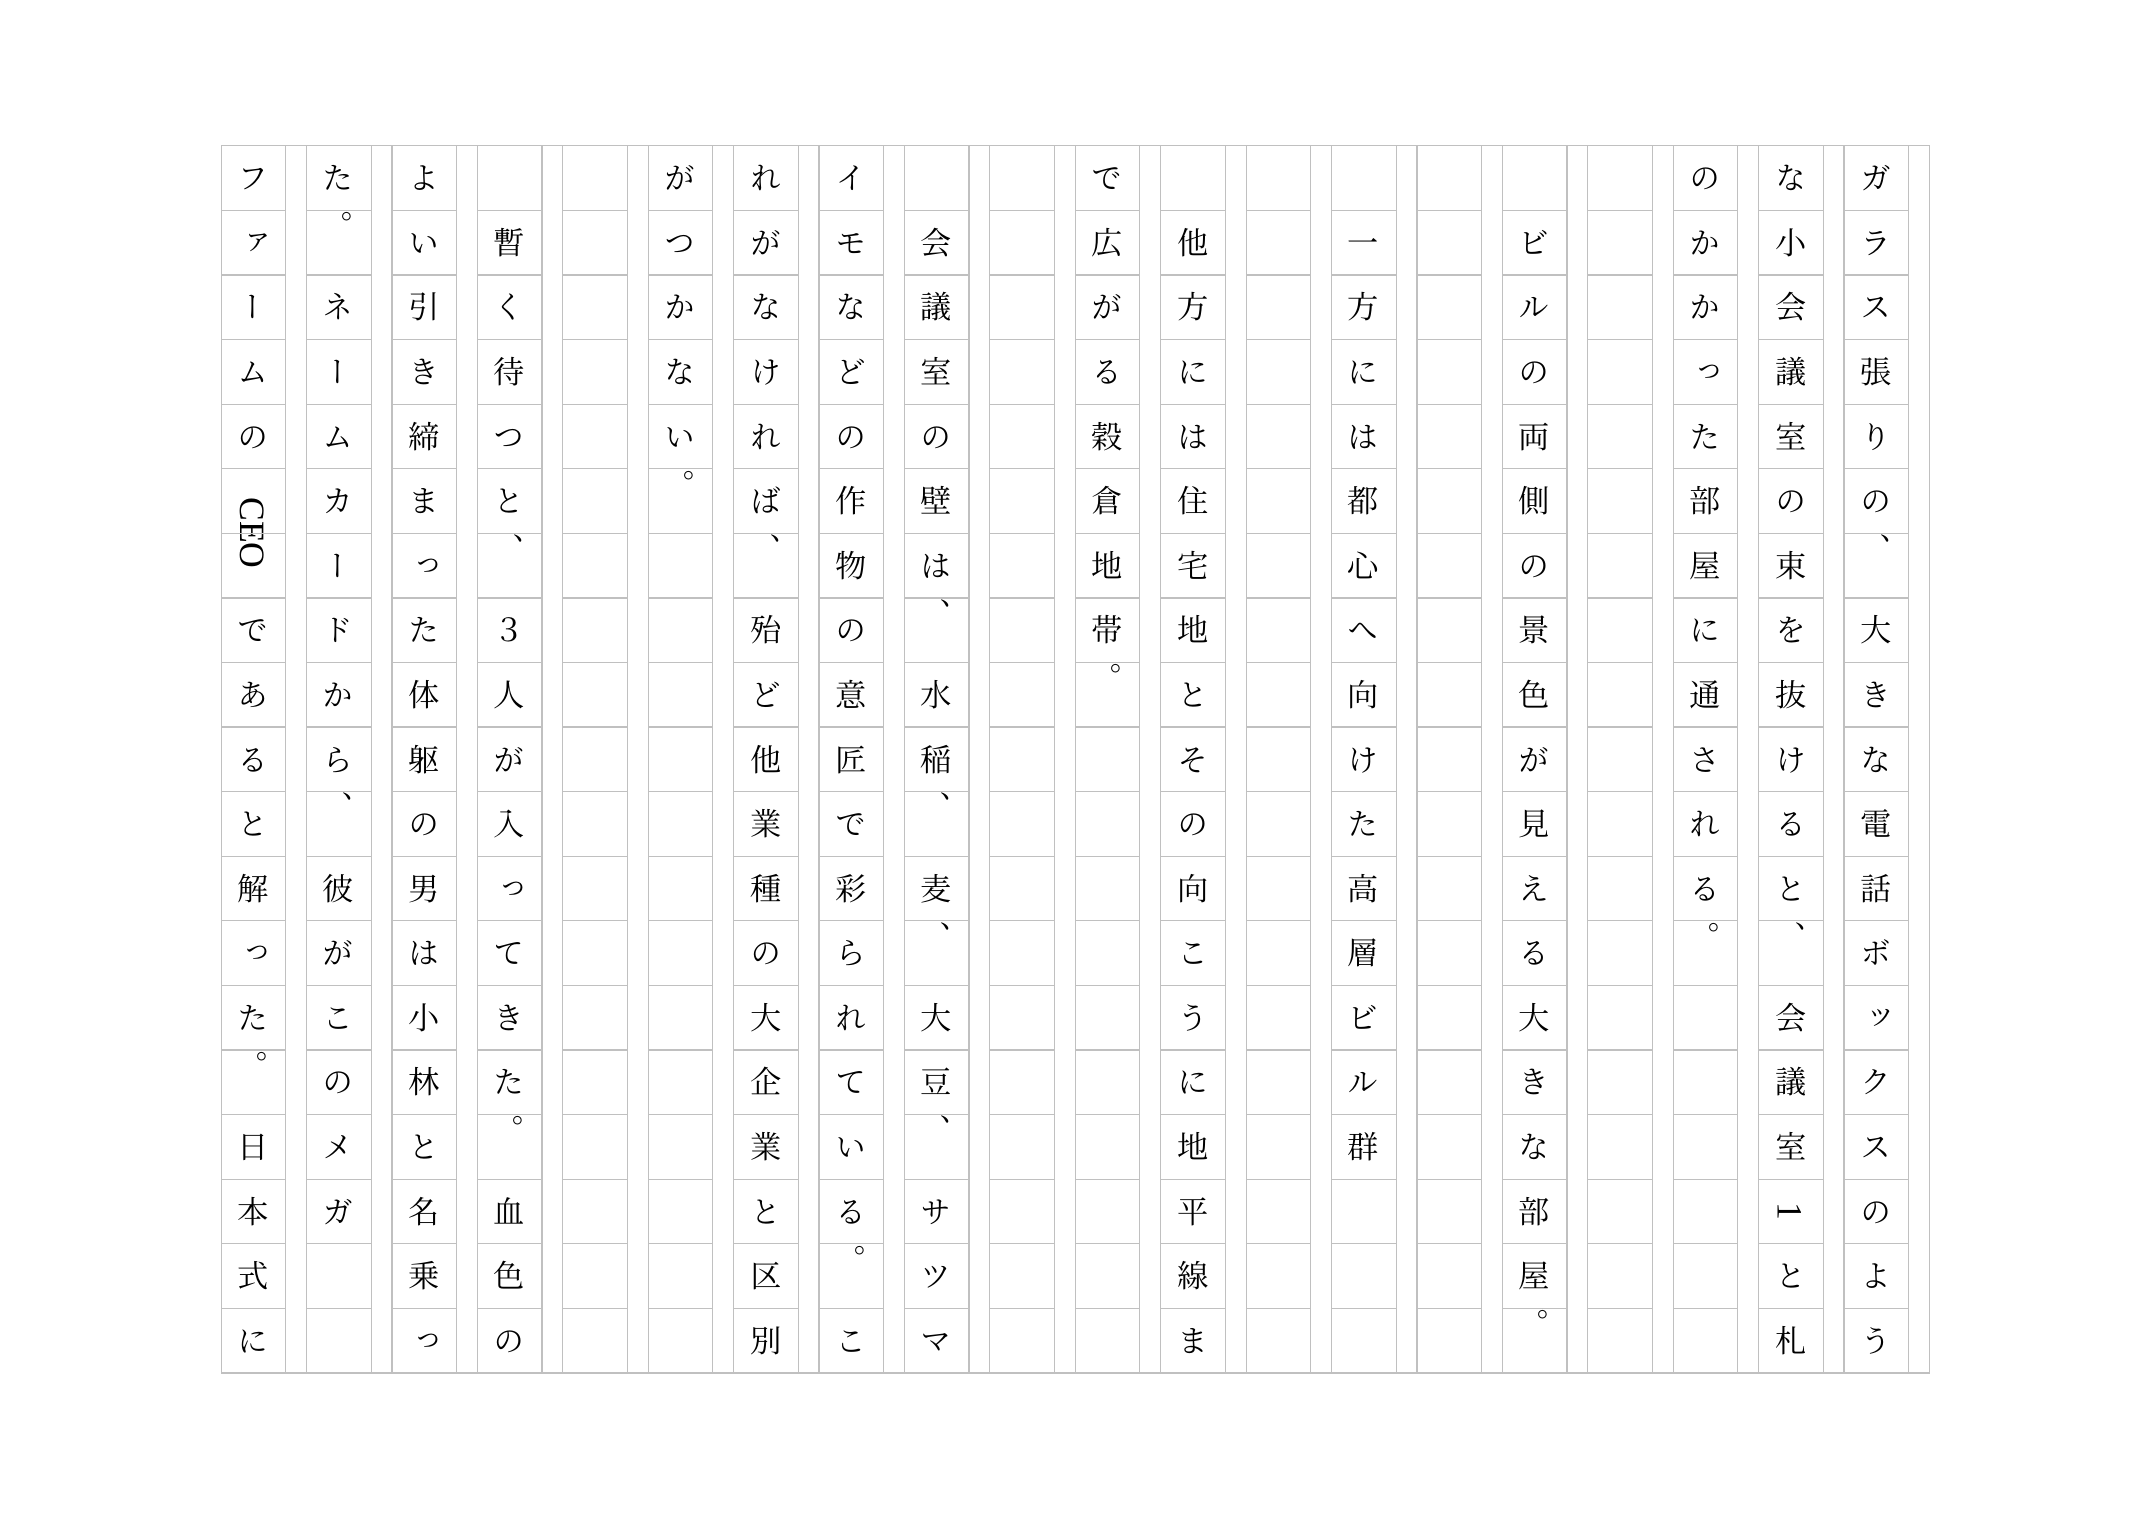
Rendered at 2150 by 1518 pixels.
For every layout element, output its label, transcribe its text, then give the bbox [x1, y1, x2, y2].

text ガラス張りの、大きな電話ボックスのような小会議室の束を抜けると、会議室1と札のかかった部屋に通される。 [1674, 921, 1737, 985]
text 会議室の壁は、水稲、麦、大豆、サツマイモなどの作物の意匠で彩られている。これがなければ、殆ど他業種の大企業と区別がつかない。 [905, 405, 968, 468]
text 暫く待つと、３人が入ってきた。血色のよい引き締まった体躯の男は小林と名乗った。ネームカードから、彼がこのメガファームのCEOであると解った。日本式に習って、他二名のCFO、CTOともカード交換を行う。 [393, 534, 456, 597]
text 他方には住宅地とその向こうに地平線まで広がる穀倉地帯。 [1076, 792, 1139, 856]
text 会議室の壁は、水稲、麦、大豆、サツマイモなどの作物の意匠で彩られている。これがなければ、殆ど他業種の大企業と区別がつかない。 [649, 1180, 712, 1243]
text ガラス張りの、大きな電話ボックスのような小会議室の束を抜けると、会議室1と札のかかった部屋に通される。 [1759, 1051, 1823, 1114]
text ガラス張りの、大きな電話ボックスのような小会議室の束を抜けると、会議室1と札のかかった部屋に通される。 [1845, 1244, 1908, 1308]
text 側 [1503, 469, 1566, 533]
text 暫く待つと、３人が入ってきた。血色のよい引き締まった体躯の男は小林と名乗った。ネームカードから、彼がこのメガファームのCEOであると解った。日本式に習って、他二名のCFO、CTOともカード交換を行う。 [307, 792, 371, 856]
text き [1503, 1051, 1566, 1114]
text 暫く待つと、３人が入ってきた。血色のよい引き締まった体躯の男は小林と名乗った。ネームカードから、彼がこのメガファームのCEOであると解った。日本式に習って、他二名のCFO、CTOともカード交換を行う。 [393, 146, 456, 210]
text ガラス張りの、大きな電話ボックスのような小会議室の束を抜けると、会議室1と札のかかった部屋に通される。 [1845, 1180, 1908, 1243]
text 暫く待つと、３人が入ってきた。血色のよい引き締まった体躯の男は小林と名乗った。ネームカードから、彼がこのメガファームのCEOであると解った。日本式に習って、他二名のCFO、CTOともカード交換を行う。 [307, 1244, 371, 1308]
text 会議室の壁は、水稲、麦、大豆、サツマイモなどの作物の意匠で彩られている。これがなければ、殆ど他業種の大企業と区別がつかない。 [734, 663, 798, 726]
text ガラス張りの、大きな電話ボックスのような小会議室の束を抜けると、会議室1と札のかかった部屋に通される。 [1845, 921, 1908, 985]
text 暫く待つと、３人が入ってきた。血色のよい引き締まった体躯の男は小林と名乗った。ネームカードから、彼がこのメガファームのCEOであると解った。日本式に習って、他二名のCFO、CTOともカード交換を行う。 [393, 1244, 456, 1308]
text 他方には住宅地とその向こうに地平線まで広がる穀倉地帯。 [1161, 1051, 1225, 1114]
text 会議室の壁は、水稲、麦、大豆、サツマイモなどの作物の意匠で彩られている。これがなければ、殆ど他業種の大企業と区別がつかない。 [905, 276, 968, 339]
text 他方には住宅地とその向こうに地平線まで広がる穀倉地帯。 [1076, 857, 1139, 920]
text 暫く待つと、３人が入ってきた。血色のよい引き締まった体躯の男は小林と名乗った。ネームカードから、彼がこのメガファームのCEOであると解った。日本式に習って、他二名のCFO、CTOともカード交換を行う。 [478, 599, 541, 662]
text 会議室の壁は、水稲、麦、大豆、サツマイモなどの作物の意匠で彩られている。これがなければ、殆ど他業種の大企業と区別がつかない。 [905, 599, 968, 662]
text の [1503, 340, 1566, 404]
text 暫く待つと、３人が入ってきた。血色のよい引き締まった体躯の男は小林と名乗った。ネームカードから、彼がこのメガファームのCEOであると解った。日本式に習って、他二名のCFO、CTOともカード交換を行う。 [478, 146, 541, 210]
text 暫く待つと、３人が入ってきた。血色のよい引き締まった体躯の男は小林と名乗った。ネームカードから、彼がこのメガファームのCEOであると解った。日本式に習って、他二名のCFO、CTOともカード交換を行う。 [457, 146, 477, 1372]
text 暫く待つと、３人が入ってきた。血色のよい引き締まった体躯の男は小林と名乗った。ネームカードから、彼がこのメガファームのCEOであると解った。日本式に習って、他二名のCFO、CTOともカード交換を行う。 [478, 534, 541, 597]
text 暫く待つと、３人が入ってきた。血色のよい引き締まった体躯の男は小林と名乗った。ネームカードから、彼がこのメガファームのCEOであると解った。日本式に習って、他二名のCFO、CTOともカード交換を行う。 [307, 599, 371, 662]
text 暫く待つと、３人が入ってきた。血色のよい引き締まった体躯の男は小林と名乗った。ネームカードから、彼がこのメガファームのCEOであると解った。日本式に習って、他二名のCFO、CTOともカード交換を行う。 [222, 857, 285, 920]
text 他方には住宅地とその向こうに地平線まで広がる穀倉地帯。 [1076, 599, 1139, 662]
text 会議室の壁は、水稲、麦、大豆、サツマイモなどの作物の意匠で彩られている。これがなければ、殆ど他業種の大企業と区別がつかない。 [905, 211, 968, 274]
text ガラス張りの、大きな電話ボックスのような小会議室の束を抜けると、会議室1と札のかかった部屋に通される。 [1845, 469, 1908, 533]
text の [1503, 534, 1566, 597]
text ガラス張りの、大きな電話ボックスのような小会議室の束を抜けると、会議室1と札のかかった部屋に通される。 [1674, 1051, 1737, 1114]
text ガラス張りの、大きな電話ボックスのような小会議室の束を抜けると、会議室1と札のかかった部屋に通される。 [1909, 146, 1929, 1372]
text 暫く待つと、３人が入ってきた。血色のよい引き締まった体躯の男は小林と名乗った。ネームカードから、彼がこのメガファームのCEOであると解った。日本式に習って、他二名のCFO、CTOともカード交換を行う。 [222, 1115, 285, 1179]
text 会議室の壁は、水稲、麦、大豆、サツマイモなどの作物の意匠で彩られている。これがなければ、殆ど他業種の大企業と区別がつかない。 [820, 1051, 883, 1114]
text 暫く待つと、３人が入ってきた。血色のよい引き締まった体躯の男は小林と名乗った。ネームカードから、彼がこのメガファームのCEOであると解った。日本式に習って、他二名のCFO、CTOともカード交換を行う。 [478, 1309, 541, 1372]
text 暫く待つと、３人が入ってきた。血色のよい引き締まった体躯の男は小林と名乗った。ネームカードから、彼がこのメガファームのCEOであると解った。日本式に習って、他二名のCFO、CTOともカード交換を行う。 [478, 405, 541, 468]
text 会議室の壁は、水稲、麦、大豆、サツマイモなどの作物の意匠で彩られている。これがなければ、殆ど他業種の大企業と区別がつかない。 [649, 599, 712, 662]
text 部 [1503, 1180, 1566, 1243]
text 会議室の壁は、水稲、麦、大豆、サツマイモなどの作物の意匠で彩られている。これがなければ、殆ど他業種の大企業と区別がつかない。 [905, 986, 968, 1049]
text 他方には住宅地とその向こうに地平線まで広がる穀倉地帯。 [1161, 405, 1225, 468]
text 他方には住宅地とその向こうに地平線まで広がる穀倉地帯。 [1161, 1180, 1225, 1243]
text ガラス張りの、大きな電話ボックスのような小会議室の束を抜けると、会議室1と札のかかった部屋に通される。 [1759, 921, 1823, 985]
text 他方には住宅地とその向こうに地平線まで広がる穀倉地帯。 [1161, 469, 1225, 533]
text 他方には住宅地とその向こうに地平線まで広がる穀倉地帯。 [1076, 340, 1139, 404]
text る [1503, 921, 1566, 985]
text 会議室の壁は、水稲、麦、大豆、サツマイモなどの作物の意匠で彩られている。これがなければ、殆ど他業種の大企業と区別がつかない。 [734, 1051, 798, 1114]
text ガラス張りの、大きな電話ボックスのような小会議室の束を抜けると、会議室1と札のかかった部屋に通される。 [1845, 146, 1908, 210]
text 他方には住宅地とその向こうに地平線まで広がる穀倉地帯。 [1161, 663, 1225, 726]
text 層 [1332, 921, 1396, 985]
text 会議室の壁は、水稲、麦、大豆、サツマイモなどの作物の意匠で彩られている。これがなければ、殆ど他業種の大企業と区別がつかない。 [820, 405, 883, 468]
text な [1503, 1115, 1566, 1179]
text 他方には住宅地とその向こうに地平線まで広がる穀倉地帯。 [1076, 469, 1139, 533]
text 暫く待つと、３人が入ってきた。血色のよい引き締まった体躯の男は小林と名乗った。ネームカードから、彼がこのメガファームのCEOであると解った。日本式に習って、他二名のCFO、CTOともカード交換を行う。 [307, 211, 371, 274]
text 他方には住宅地とその向こうに地平線まで広がる穀倉地帯。 [1076, 1309, 1139, 1372]
text え [1503, 857, 1566, 920]
text [1503, 146, 1566, 210]
text 他方には住宅地とその向こうに地平線まで広がる穀倉地帯。 [1076, 728, 1139, 791]
text 暫く待つと、３人が入ってきた。血色のよい引き締まった体躯の男は小林と名乗った。ネームカードから、彼がこのメガファームのCEOであると解った。日本式に習って、他二名のCFO、CTOともカード交換を行う。 [307, 534, 371, 597]
text 会議室の壁は、水稲、麦、大豆、サツマイモなどの作物の意匠で彩られている。これがなければ、殆ど他業種の大企業と区別がつかない。 [970, 146, 989, 1372]
text ガラス張りの、大きな電話ボックスのような小会議室の束を抜けると、会議室1と札のかかった部屋に通される。 [1759, 857, 1823, 920]
text 暫く待つと、３人が入ってきた。血色のよい引き締まった体躯の男は小林と名乗った。ネームカードから、彼がこのメガファームのCEOであると解った。日本式に習って、他二名のCFO、CTOともカード交換を行う。 [222, 340, 285, 404]
text 他方には住宅地とその向こうに地平線まで広がる穀倉地帯。 [1161, 921, 1225, 985]
text 暫く待つと、３人が入ってきた。血色のよい引き締まった体躯の男は小林と名乗った。ネームカードから、彼がこのメガファームのCEOであると解った。日本式に習って、他二名のCFO、CTOともカード交換を行う。 [222, 146, 285, 210]
text 他方には住宅地とその向こうに地平線まで広がる穀倉地帯。 [1140, 146, 1160, 1372]
text 暫く待つと、３人が入ってきた。血色のよい引き締まった体躯の男は小林と名乗った。ネームカードから、彼がこのメガファームのCEOであると解った。日本式に習って、他二名のCFO、CTOともカード交換を行う。 [222, 728, 285, 791]
text 暫く待つと、３人が入ってきた。血色のよい引き締まった体躯の男は小林と名乗った。ネームカードから、彼がこのメガファームのCEOであると解った。日本式に習って、他二名のCFO、CTOともカード交換を行う。 [307, 1051, 371, 1114]
text 暫く待つと、３人が入ってきた。血色のよい引き締まった体躯の男は小林と名乗った。ネームカードから、彼がこのメガファームのCEOであると解った。日本式に習って、他二名のCFO、CTOともカード交換を行う。 [478, 857, 541, 920]
text 会議室の壁は、水稲、麦、大豆、サツマイモなどの作物の意匠で彩られている。これがなければ、殆ど他業種の大企業と区別がつかない。 [820, 986, 883, 1049]
text ガラス張りの、大きな電話ボックスのような小会議室の束を抜けると、会議室1と札のかかった部屋に通される。 [1674, 211, 1737, 274]
text 暫く待つと、３人が入ってきた。血色のよい引き締まった体躯の男は小林と名乗った。ネームカードから、彼がこのメガファームのCEOであると解った。日本式に習って、他二名のCFO、CTOともカード交換を行う。 [222, 469, 285, 533]
text に [1332, 340, 1396, 404]
text ガラス張りの、大きな電話ボックスのような小会議室の束を抜けると、会議室1と札のかかった部屋に通される。 [1845, 1115, 1908, 1179]
text 会議室の壁は、水稲、麦、大豆、サツマイモなどの作物の意匠で彩られている。これがなければ、殆ど他業種の大企業と区別がつかない。 [799, 146, 818, 1372]
text 都 [1332, 469, 1396, 533]
text 会議室の壁は、水稲、麦、大豆、サツマイモなどの作物の意匠で彩られている。これがなければ、殆ど他業種の大企業と区別がつかない。 [905, 1180, 968, 1243]
text 暫く待つと、３人が入ってきた。血色のよい引き締まった体躯の男は小林と名乗った。ネームカードから、彼がこのメガファームのCEOであると解った。日本式に習って、他二名のCFO、CTOともカード交換を行う。 [307, 663, 371, 726]
text 暫く待つと、３人が入ってきた。血色のよい引き締まった体躯の男は小林と名乗った。ネームカードから、彼がこのメガファームのCEOであると解った。日本式に習って、他二名のCFO、CTOともカード交換を行う。 [307, 921, 371, 985]
text 会議室の壁は、水稲、麦、大豆、サツマイモなどの作物の意匠で彩られている。これがなければ、殆ど他業種の大企業と区別がつかない。 [734, 1115, 798, 1179]
text 会議室の壁は、水稲、麦、大豆、サツマイモなどの作物の意匠で彩られている。これがなければ、殆ど他業種の大企業と区別がつかない。 [734, 921, 798, 985]
text ガラス張りの、大きな電話ボックスのような小会議室の束を抜けると、会議室1と札のかかった部屋に通される。 [1674, 146, 1737, 210]
text ガラス張りの、大きな電話ボックスのような小会議室の束を抜けると、会議室1と札のかかった部屋に通される。 [1759, 1180, 1823, 1243]
text 他方には住宅地とその向こうに地平線まで広がる穀倉地帯。 [1076, 921, 1139, 985]
text 会議室の壁は、水稲、麦、大豆、サツマイモなどの作物の意匠で彩られている。これがなければ、殆ど他業種の大企業と区別がつかない。 [734, 469, 798, 533]
text 暫く待つと、３人が入ってきた。血色のよい引き締まった体躯の男は小林と名乗った。ネームカードから、彼がこのメガファームのCEOであると解った。日本式に習って、他二名のCFO、CTOともカード交換を行う。 [222, 405, 285, 468]
text 暫く待つと、３人が入ってきた。血色のよい引き締まった体躯の男は小林と名乗った。ネームカードから、彼がこのメガファームのCEOであると解った。日本式に習って、他二名のCFO、CTOともカード交換を行う。 [393, 1051, 456, 1114]
text ガラス張りの、大きな電話ボックスのような小会議室の束を抜けると、会議室1と札のかかった部屋に通される。 [1674, 1115, 1737, 1179]
text 会議室の壁は、水稲、麦、大豆、サツマイモなどの作物の意匠で彩られている。これがなければ、殆ど他業種の大企業と区別がつかない。 [734, 986, 798, 1049]
text ガラス張りの、大きな電話ボックスのような小会議室の束を抜けると、会議室1と札のかかった部屋に通される。 [1759, 469, 1823, 533]
text 暫く待つと、３人が入ってきた。血色のよい引き締まった体躯の男は小林と名乗った。ネームカードから、彼がこのメガファームのCEOであると解った。日本式に習って、他二名のCFO、CTOともカード交換を行う。 [478, 1051, 541, 1114]
text 暫く待つと、３人が入ってきた。血色のよい引き締まった体躯の男は小林と名乗った。ネームカードから、彼がこのメガファームのCEOであると解った。日本式に習って、他二名のCFO、CTOともカード交換を行う。 [222, 599, 285, 662]
text ガラス張りの、大きな電話ボックスのような小会議室の束を抜けると、会議室1と札のかかった部屋に通される。 [1674, 469, 1737, 533]
text 会議室の壁は、水稲、麦、大豆、サツマイモなどの作物の意匠で彩られている。これがなければ、殆ど他業種の大企業と区別がつかない。 [905, 1244, 968, 1308]
text ガラス張りの、大きな電話ボックスのような小会議室の束を抜けると、会議室1と札のかかった部屋に通される。 [1845, 276, 1908, 339]
text 一 [1332, 211, 1396, 274]
text 色 [1503, 663, 1566, 726]
text 他方には住宅地とその向こうに地平線まで広がる穀倉地帯。 [1161, 792, 1225, 856]
text 暫く待つと、３人が入ってきた。血色のよい引き締まった体躯の男は小林と名乗った。ネームカードから、彼がこのメガファームのCEOであると解った。日本式に習って、他二名のCFO、CTOともカード交換を行う。 [478, 1180, 541, 1243]
text 会議室の壁は、水稲、麦、大豆、サツマイモなどの作物の意匠で彩られている。これがなければ、殆ど他業種の大企業と区別がつかない。 [820, 146, 883, 210]
text 会議室の壁は、水稲、麦、大豆、サツマイモなどの作物の意匠で彩られている。これがなければ、殆ど他業種の大企業と区別がつかない。 [734, 1309, 798, 1372]
text ビ [1332, 986, 1396, 1049]
text 暫く待つと、３人が入ってきた。血色のよい引き締まった体躯の男は小林と名乗った。ネームカードから、彼がこのメガファームのCEOであると解った。日本式に習って、他二名のCFO、CTOともカード交換を行う。 [222, 1309, 285, 1372]
text 暫く待つと、３人が入ってきた。血色のよい引き締まった体躯の男は小林と名乗った。ネームカードから、彼がこのメガファームのCEOであると解った。日本式に習って、他二名のCFO、CTOともカード交換を行う。 [307, 1309, 371, 1372]
text 会議室の壁は、水稲、麦、大豆、サツマイモなどの作物の意匠で彩られている。これがなければ、殆ど他業種の大企業と区別がつかない。 [905, 792, 968, 856]
text ガラス張りの、大きな電話ボックスのような小会議室の束を抜けると、会議室1と札のかかった部屋に通される。 [1845, 1051, 1908, 1114]
text 暫く待つと、３人が入ってきた。血色のよい引き締まった体躯の男は小林と名乗った。ネームカードから、彼がこのメガファームのCEOであると解った。日本式に習って、他二名のCFO、CTOともカード交換を行う。 [393, 1309, 456, 1372]
text 暫く待つと、３人が入ってきた。血色のよい引き締まった体躯の男は小林と名乗った。ネームカードから、彼がこのメガファームのCEOであると解った。日本式に習って、他二名のCFO、CTOともカード交換を行う。 [222, 1051, 285, 1114]
text 暫く待つと、３人が入ってきた。血色のよい引き締まった体躯の男は小林と名乗った。ネームカードから、彼がこのメガファームのCEOであると解った。日本式に習って、他二名のCFO、CTOともカード交換を行う。 [307, 340, 371, 404]
text 会議室の壁は、水稲、麦、大豆、サツマイモなどの作物の意匠で彩られている。これがなければ、殆ど他業種の大企業と区別がつかない。 [734, 792, 798, 856]
text 会議室の壁は、水稲、麦、大豆、サツマイモなどの作物の意匠で彩られている。これがなければ、殆ど他業種の大企業と区別がつかない。 [649, 1051, 712, 1114]
text 他方には住宅地とその向こうに地平線まで広がる穀倉地帯。 [1161, 534, 1225, 597]
text 暫く待つと、３人が入ってきた。血色のよい引き締まった体躯の男は小林と名乗った。ネームカードから、彼がこのメガファームのCEOであると解った。日本式に習って、他二名のCFO、CTOともカード交換を行う。 [478, 211, 541, 274]
text 暫く待つと、３人が入ってきた。血色のよい引き締まった体躯の男は小林と名乗った。ネームカードから、彼がこのメガファームのCEOであると解った。日本式に習って、他二名のCFO、CTOともカード交換を行う。 [222, 1244, 285, 1308]
text ガラス張りの、大きな電話ボックスのような小会議室の束を抜けると、会議室1と札のかかった部屋に通される。 [1674, 276, 1737, 339]
text ガラス張りの、大きな電話ボックスのような小会議室の束を抜けると、会議室1と札のかかった部屋に通される。 [1759, 340, 1823, 404]
text ガラス張りの、大きな電話ボックスのような小会議室の束を抜けると、会議室1と札のかかった部屋に通される。 [1845, 1309, 1908, 1372]
text 暫く待つと、３人が入ってきた。血色のよい引き締まった体躯の男は小林と名乗った。ネームカードから、彼がこのメガファームのCEOであると解った。日本式に習って、他二名のCFO、CTOともカード交換を行う。 [478, 469, 541, 533]
text 会議室の壁は、水稲、麦、大豆、サツマイモなどの作物の意匠で彩られている。これがなければ、殆ど他業種の大企業と区別がつかない。 [820, 1309, 883, 1372]
text 方 [1332, 276, 1396, 339]
text 大 [1503, 986, 1566, 1049]
text 会議室の壁は、水稲、麦、大豆、サツマイモなどの作物の意匠で彩られている。これがなければ、殆ど他業種の大企業と区別がつかない。 [649, 405, 712, 468]
text 会議室の壁は、水稲、麦、大豆、サツマイモなどの作物の意匠で彩られている。これがなければ、殆ど他業種の大企業と区別がつかない。 [649, 276, 712, 339]
text ガラス張りの、大きな電話ボックスのような小会議室の束を抜けると、会議室1と札のかかった部屋に通される。 [1674, 534, 1737, 597]
text が [1503, 728, 1566, 791]
text 他方には住宅地とその向こうに地平線まで広がる穀倉地帯。 [1161, 1244, 1225, 1308]
text 会議室の壁は、水稲、麦、大豆、サツマイモなどの作物の意匠で彩られている。これがなければ、殆ど他業種の大企業と区別がつかない。 [649, 921, 712, 985]
text ガラス張りの、大きな電話ボックスのような小会議室の束を抜けると、会議室1と札のかかった部屋に通される。 [1759, 405, 1823, 468]
text [1397, 146, 1416, 1372]
text 暫く待つと、３人が入ってきた。血色のよい引き締まった体躯の男は小林と名乗った。ネームカードから、彼がこのメガファームのCEOであると解った。日本式に習って、他二名のCFO、CTOともカード交換を行う。 [307, 728, 371, 791]
text 暫く待つと、３人が入ってきた。血色のよい引き締まった体躯の男は小林と名乗った。ネームカードから、彼がこのメガファームのCEOであると解った。日本式に習って、他二名のCFO、CTOともカード交換を行う。 [393, 792, 456, 856]
text ガラス張りの、大きな電話ボックスのような小会議室の束を抜けると、会議室1と札のかかった部屋に通される。 [1759, 1244, 1823, 1308]
text 会議室の壁は、水稲、麦、大豆、サツマイモなどの作物の意匠で彩られている。これがなければ、殆ど他業種の大企業と区別がつかない。 [649, 1244, 712, 1308]
text 会議室の壁は、水稲、麦、大豆、サツマイモなどの作物の意匠で彩られている。これがなければ、殆ど他業種の大企業と区別がつかない。 [649, 792, 712, 856]
text 他方には住宅地とその向こうに地平線まで広がる穀倉地帯。 [1076, 1244, 1139, 1308]
text 暫く待つと、３人が入ってきた。血色のよい引き締まった体躯の男は小林と名乗った。ネームカードから、彼がこのメガファームのCEOであると解った。日本式に習って、他二名のCFO、CTOともカード交換を行う。 [307, 1180, 371, 1243]
text 会議室の壁は、水稲、麦、大豆、サツマイモなどの作物の意匠で彩られている。これがなければ、殆ど他業種の大企業と区別がつかない。 [820, 857, 883, 920]
text ガラス張りの、大きな電話ボックスのような小会議室の束を抜けると、会議室1と札のかかった部屋に通される。 [1674, 1180, 1737, 1243]
text 暫く待つと、３人が入ってきた。血色のよい引き締まった体躯の男は小林と名乗った。ネームカードから、彼がこのメガファームのCEOであると解った。日本式に習って、他二名のCFO、CTOともカード交換を行う。 [222, 1180, 285, 1243]
text 暫く待つと、３人が入ってきた。血色のよい引き締まった体躯の男は小林と名乗った。ネームカードから、彼がこのメガファームのCEOであると解った。日本式に習って、他二名のCFO、CTOともカード交換を行う。 [478, 921, 541, 985]
text 暫く待つと、３人が入ってきた。血色のよい引き締まった体躯の男は小林と名乗った。ネームカードから、彼がこのメガファームのCEOであると解った。日本式に習って、他二名のCFO、CTOともカード交換を行う。 [222, 534, 285, 597]
text [1332, 1244, 1396, 1308]
text 他方には住宅地とその向こうに地平線まで広がる穀倉地帯。 [1226, 146, 1246, 1372]
text 会議室の壁は、水稲、麦、大豆、サツマイモなどの作物の意匠で彩られている。これがなければ、殆ど他業種の大企業と区別がつかない。 [905, 340, 968, 404]
text ガラス張りの、大きな電話ボックスのような小会議室の束を抜けると、会議室1と札のかかった部屋に通される。 [1759, 663, 1823, 726]
text 会議室の壁は、水稲、麦、大豆、サツマイモなどの作物の意匠で彩られている。これがなければ、殆ど他業種の大企業と区別がつかない。 [905, 534, 968, 597]
text 屋 [1503, 1244, 1566, 1308]
text 暫く待つと、３人が入ってきた。血色のよい引き締まった体躯の男は小林と名乗った。ネームカードから、彼がこのメガファームのCEOであると解った。日本式に習って、他二名のCFO、CTOともカード交換を行う。 [478, 276, 541, 339]
text 会議室の壁は、水稲、麦、大豆、サツマイモなどの作物の意匠で彩られている。これがなければ、殆ど他業種の大企業と区別がつかない。 [734, 728, 798, 791]
text 暫く待つと、３人が入ってきた。血色のよい引き締まった体躯の男は小林と名乗った。ネームカードから、彼がこのメガファームのCEOであると解った。日本式に習って、他二名のCFO、CTOともカード交換を行う。 [307, 857, 371, 920]
text ガラス張りの、大きな電話ボックスのような小会議室の束を抜けると、会議室1と札のかかった部屋に通される。 [1845, 405, 1908, 468]
text 他方には住宅地とその向こうに地平線まで広がる穀倉地帯。 [1161, 986, 1225, 1049]
text ガラス張りの、大きな電話ボックスのような小会議室の束を抜けると、会議室1と札のかかった部屋に通される。 [1759, 728, 1823, 791]
text ガラス張りの、大きな電話ボックスのような小会議室の束を抜けると、会議室1と札のかかった部屋に通される。 [1674, 857, 1737, 920]
text ガラス張りの、大きな電話ボックスのような小会議室の束を抜けると、会議室1と札のかかった部屋に通される。 [1674, 1309, 1737, 1372]
text ガラス張りの、大きな電話ボックスのような小会議室の束を抜けると、会議室1と札のかかった部屋に通される。 [1759, 276, 1823, 339]
text 暫く待つと、３人が入ってきた。血色のよい引き締まった体躯の男は小林と名乗った。ネームカードから、彼がこのメガファームのCEOであると解った。日本式に習って、他二名のCFO、CTOともカード交換を行う。 [222, 663, 285, 726]
text 会議室の壁は、水稲、麦、大豆、サツマイモなどの作物の意匠で彩られている。これがなければ、殆ど他業種の大企業と区別がつかない。 [649, 146, 712, 210]
text 両 [1503, 405, 1566, 468]
text 他方には住宅地とその向こうに地平線まで広がる穀倉地帯。 [1161, 276, 1225, 339]
text 会議室の壁は、水稲、麦、大豆、サツマイモなどの作物の意匠で彩られている。これがなければ、殆ど他業種の大企業と区別がつかない。 [820, 792, 883, 856]
text 他方には住宅地とその向こうに地平線まで広がる穀倉地帯。 [1076, 663, 1139, 726]
text 会議室の壁は、水稲、麦、大豆、サツマイモなどの作物の意匠で彩られている。これがなければ、殆ど他業種の大企業と区別がつかない。 [734, 405, 798, 468]
text 会議室の壁は、水稲、麦、大豆、サツマイモなどの作物の意匠で彩られている。これがなければ、殆ど他業種の大企業と区別がつかない。 [820, 534, 883, 597]
text 見 [1503, 792, 1566, 856]
text ガラス張りの、大きな電話ボックスのような小会議室の束を抜けると、会議室1と札のかかった部屋に通される。 [1845, 857, 1908, 920]
text ガラス張りの、大きな電話ボックスのような小会議室の束を抜けると、会議室1と札のかかった部屋に通される。 [1674, 728, 1737, 791]
text 暫く待つと、３人が入ってきた。血色のよい引き締まった体躯の男は小林と名乗った。ネームカードから、彼がこのメガファームのCEOであると解った。日本式に習って、他二名のCFO、CTOともカード交換を行う。 [393, 921, 456, 985]
text 暫く待つと、３人が入ってきた。血色のよい引き締まった体躯の男は小林と名乗った。ネームカードから、彼がこのメガファームのCEOであると解った。日本式に習って、他二名のCFO、CTOともカード交換を行う。 [543, 146, 562, 1372]
text 他方には住宅地とその向こうに地平線まで広がる穀倉地帯。 [1161, 146, 1225, 210]
text 会議室の壁は、水稲、麦、大豆、サツマイモなどの作物の意匠で彩られている。これがなければ、殆ど他業種の大企業と区別がつかない。 [820, 1180, 883, 1243]
text 暫く待つと、３人が入ってきた。血色のよい引き締まった体躯の男は小林と名乗った。ネームカードから、彼がこのメガファームのCEOであると解った。日本式に習って、他二名のCFO、CTOともカード交換を行う。 [307, 986, 371, 1049]
text 暫く待つと、３人が入ってきた。血色のよい引き締まった体躯の男は小林と名乗った。ネームカードから、彼がこのメガファームのCEOであると解った。日本式に習って、他二名のCFO、CTOともカード交換を行う。 [393, 469, 456, 533]
text 暫く待つと、３人が入ってきた。血色のよい引き締まった体躯の男は小林と名乗った。ネームカードから、彼がこのメガファームのCEOであると解った。日本式に習って、他二名のCFO、CTOともカード交換を行う。 [393, 340, 456, 404]
text ガラス張りの、大きな電話ボックスのような小会議室の束を抜けると、会議室1と札のかかった部屋に通される。 [1845, 534, 1908, 597]
text 会議室の壁は、水稲、麦、大豆、サツマイモなどの作物の意匠で彩られている。これがなければ、殆ど他業種の大企業と区別がつかない。 [713, 146, 733, 1372]
text [1332, 1309, 1396, 1372]
text 会議室の壁は、水稲、麦、大豆、サツマイモなどの作物の意匠で彩られている。これがなければ、殆ど他業種の大企業と区別がつかない。 [905, 1115, 968, 1179]
text 他方には住宅地とその向こうに地平線まで広がる穀倉地帯。 [1076, 986, 1139, 1049]
text 他方には住宅地とその向こうに地平線まで広がる穀倉地帯。 [1076, 405, 1139, 468]
text 会議室の壁は、水稲、麦、大豆、サツマイモなどの作物の意匠で彩られている。これがなければ、殆ど他業種の大企業と区別がつかない。 [820, 663, 883, 726]
text 会議室の壁は、水稲、麦、大豆、サツマイモなどの作物の意匠で彩られている。これがなければ、殆ど他業種の大企業と区別がつかない。 [734, 534, 798, 597]
text 他方には住宅地とその向こうに地平線まで広がる穀倉地帯。 [1161, 1309, 1225, 1372]
text 他方には住宅地とその向こうに地平線まで広がる穀倉地帯。 [1161, 857, 1225, 920]
text 暫く待つと、３人が入ってきた。血色のよい引き締まった体躯の男は小林と名乗った。ネームカードから、彼がこのメガファームのCEOであると解った。日本式に習って、他二名のCFO、CTOともカード交換を行う。 [393, 211, 456, 274]
text 会議室の壁は、水稲、麦、大豆、サツマイモなどの作物の意匠で彩られている。これがなければ、殆ど他業種の大企業と区別がつかない。 [820, 276, 883, 339]
text ガラス張りの、大きな電話ボックスのような小会議室の束を抜けると、会議室1と札のかかった部屋に通される。 [1845, 340, 1908, 404]
text 他方には住宅地とその向こうに地平線まで広がる穀倉地帯。 [1161, 599, 1225, 662]
text 会議室の壁は、水稲、麦、大豆、サツマイモなどの作物の意匠で彩られている。これがなければ、殆ど他業種の大企業と区別がつかない。 [905, 469, 968, 533]
text 暫く待つと、３人が入ってきた。血色のよい引き締まった体躯の男は小林と名乗った。ネームカードから、彼がこのメガファームのCEOであると解った。日本式に習って、他二名のCFO、CTOともカード交換を行う。 [393, 1180, 456, 1243]
text 暫く待つと、３人が入ってきた。血色のよい引き締まった体躯の男は小林と名乗った。ネームカードから、彼がこのメガファームのCEOであると解った。日本式に習って、他二名のCFO、CTOともカード交換を行う。 [222, 921, 285, 985]
text 会議室の壁は、水稲、麦、大豆、サツマイモなどの作物の意匠で彩られている。これがなければ、殆ど他業種の大企業と区別がつかない。 [649, 211, 712, 274]
text 景 [1503, 599, 1566, 662]
text ガラス張りの、大きな電話ボックスのような小会議室の束を抜けると、会議室1と札のかかった部屋に通される。 [1845, 986, 1908, 1049]
text ガラス張りの、大きな電話ボックスのような小会議室の束を抜けると、会議室1と札のかかった部屋に通される。 [1845, 599, 1908, 662]
text 会議室の壁は、水稲、麦、大豆、サツマイモなどの作物の意匠で彩られている。これがなければ、殆ど他業種の大企業と区別がつかない。 [905, 663, 968, 726]
text ガラス張りの、大きな電話ボックスのような小会議室の束を抜けると、会議室1と札のかかった部屋に通される。 [1674, 405, 1737, 468]
text 会議室の壁は、水稲、麦、大豆、サツマイモなどの作物の意匠で彩られている。これがなければ、殆ど他業種の大企業と区別がつかない。 [884, 146, 904, 1372]
text 他方には住宅地とその向こうに地平線まで広がる穀倉地帯。 [1161, 728, 1225, 791]
text ガラス張りの、大きな電話ボックスのような小会議室の束を抜けると、会議室1と札のかかった部屋に通される。 [1759, 534, 1823, 597]
text 会議室の壁は、水稲、麦、大豆、サツマイモなどの作物の意匠で彩られている。これがなければ、殆ど他業種の大企業と区別がつかない。 [820, 1115, 883, 1179]
text 会議室の壁は、水稲、麦、大豆、サツマイモなどの作物の意匠で彩られている。これがなければ、殆ど他業種の大企業と区別がつかない。 [649, 1309, 712, 1372]
text 暫く待つと、３人が入ってきた。血色のよい引き締まった体躯の男は小林と名乗った。ネームカードから、彼がこのメガファームのCEOであると解った。日本式に習って、他二名のCFO、CTOともカード交換を行う。 [307, 276, 371, 339]
text 暫く待つと、３人が入ってきた。血色のよい引き締まった体躯の男は小林と名乗った。ネームカードから、彼がこのメガファームのCEOであると解った。日本式に習って、他二名のCFO、CTOともカード交換を行う。 [372, 146, 391, 1372]
text ガラス張りの、大きな電話ボックスのような小会議室の束を抜けると、会議室1と札のかかった部屋に通される。 [1845, 792, 1908, 856]
text 暫く待つと、３人が入ってきた。血色のよい引き締まった体躯の男は小林と名乗った。ネームカードから、彼がこのメガファームのCEOであると解った。日本式に習って、他二名のCFO、CTOともカード交換を行う。 [478, 792, 541, 856]
text 暫く待つと、３人が入ってきた。血色のよい引き締まった体躯の男は小林と名乗った。ネームカードから、彼がこのメガファームのCEOであると解った。日本式に習って、他二名のCFO、CTOともカード交換を行う。 [307, 146, 371, 210]
text 会議室の壁は、水稲、麦、大豆、サツマイモなどの作物の意匠で彩られている。これがなければ、殆ど他業種の大企業と区別がつかない。 [649, 1115, 712, 1179]
text 会議室の壁は、水稲、麦、大豆、サツマイモなどの作物の意匠で彩られている。これがなければ、殆ど他業種の大企業と区別がつかない。 [649, 663, 712, 726]
text た [1332, 792, 1396, 856]
text ビ [1503, 211, 1566, 274]
text 会議室の壁は、水稲、麦、大豆、サツマイモなどの作物の意匠で彩られている。これがなければ、殆ど他業種の大企業と区別がつかない。 [820, 469, 883, 533]
text 他方には住宅地とその向こうに地平線まで広がる穀倉地帯。 [1161, 211, 1225, 274]
text [1332, 1180, 1396, 1243]
text 暫く待つと、３人が入ってきた。血色のよい引き締まった体躯の男は小林と名乗った。ネームカードから、彼がこのメガファームのCEOであると解った。日本式に習って、他二名のCFO、CTOともカード交換を行う。 [478, 1115, 541, 1179]
text 暫く待つと、３人が入ってきた。血色のよい引き締まった体躯の男は小林と名乗った。ネームカードから、彼がこのメガファームのCEOであると解った。日本式に習って、他二名のCFO、CTOともカード交換を行う。 [393, 599, 456, 662]
text 会議室の壁は、水稲、麦、大豆、サツマイモなどの作物の意匠で彩られている。これがなければ、殆ど他業種の大企業と区別がつかない。 [820, 921, 883, 985]
text ガラス張りの、大きな電話ボックスのような小会議室の束を抜けると、会議室1と札のかかった部屋に通される。 [1845, 211, 1908, 274]
text 暫く待つと、３人が入ってきた。血色のよい引き締まった体躯の男は小林と名乗った。ネームカードから、彼がこのメガファームのCEOであると解った。日本式に習って、他二名のCFO、CTOともカード交換を行う。 [393, 663, 456, 726]
text 他方には住宅地とその向こうに地平線まで広がる穀倉地帯。 [1076, 1051, 1139, 1114]
text 他方には住宅地とその向こうに地平線まで広がる穀倉地帯。 [1076, 211, 1139, 274]
text 会議室の壁は、水稲、麦、大豆、サツマイモなどの作物の意匠で彩られている。これがなければ、殆ど他業種の大企業と区別がつかない。 [649, 857, 712, 920]
text 会議室の壁は、水稲、麦、大豆、サツマイモなどの作物の意匠で彩られている。これがなければ、殆ど他業種の大企業と区別がつかない。 [734, 146, 798, 210]
text 暫く待つと、３人が入ってきた。血色のよい引き締まった体躯の男は小林と名乗った。ネームカードから、彼がこのメガファームのCEOであると解った。日本式に習って、他二名のCFO、CTOともカード交換を行う。 [393, 405, 456, 468]
text 会議室の壁は、水稲、麦、大豆、サツマイモなどの作物の意匠で彩られている。これがなければ、殆ど他業種の大企業と区別がつかない。 [820, 340, 883, 404]
text ガラス張りの、大きな電話ボックスのような小会議室の束を抜けると、会議室1と札のかかった部屋に通される。 [1845, 663, 1908, 726]
text 暫く待つと、３人が入ってきた。血色のよい引き締まった体躯の男は小林と名乗った。ネームカードから、彼がこのメガファームのCEOであると解った。日本式に習って、他二名のCFO、CTOともカード交換を行う。 [478, 340, 541, 404]
text 暫く待つと、３人が入ってきた。血色のよい引き締まった体躯の男は小林と名乗った。ネームカードから、彼がこのメガファームのCEOであると解った。日本式に習って、他二名のCFO、CTOともカード交換を行う。 [222, 986, 285, 1049]
text 会議室の壁は、水稲、麦、大豆、サツマイモなどの作物の意匠で彩られている。これがなければ、殆ど他業種の大企業と区別がつかない。 [820, 211, 883, 274]
text 会議室の壁は、水稲、麦、大豆、サツマイモなどの作物の意匠で彩られている。これがなければ、殆ど他業種の大企業と区別がつかない。 [734, 211, 798, 274]
text ル [1332, 1051, 1396, 1114]
text 会議室の壁は、水稲、麦、大豆、サツマイモなどの作物の意匠で彩られている。これがなければ、殆ど他業種の大企業と区別がつかない。 [905, 857, 968, 920]
text 他方には住宅地とその向こうに地平線まで広がる穀倉地帯。 [1076, 146, 1139, 210]
text 暫く待つと、３人が入ってきた。血色のよい引き締まった体躯の男は小林と名乗った。ネームカードから、彼がこのメガファームのCEOであると解った。日本式に習って、他二名のCFO、CTOともカード交換を行う。 [222, 276, 285, 339]
text 他方には住宅地とその向こうに地平線まで広がる穀倉地帯。 [1076, 1115, 1139, 1179]
text 向 [1332, 663, 1396, 726]
text ガラス張りの、大きな電話ボックスのような小会議室の束を抜けると、会議室1と札のかかった部屋に通される。 [1845, 728, 1908, 791]
text 会議室の壁は、水稲、麦、大豆、サツマイモなどの作物の意匠で彩られている。これがなければ、殆ど他業種の大企業と区別がつかない。 [905, 921, 968, 985]
text 会議室の壁は、水稲、麦、大豆、サツマイモなどの作物の意匠で彩られている。これがなければ、殆ど他業種の大企業と区別がつかない。 [734, 1180, 798, 1243]
text け [1332, 728, 1396, 791]
text ガラス張りの、大きな電話ボックスのような小会議室の束を抜けると、会議室1と札のかかった部屋に通される。 [1759, 146, 1823, 210]
text 会議室の壁は、水稲、麦、大豆、サツマイモなどの作物の意匠で彩られている。これがなければ、殆ど他業種の大企業と区別がつかない。 [649, 728, 712, 791]
text 会議室の壁は、水稲、麦、大豆、サツマイモなどの作物の意匠で彩られている。これがなければ、殆ど他業種の大企業と区別がつかない。 [820, 1244, 883, 1308]
text 会議室の壁は、水稲、麦、大豆、サツマイモなどの作物の意匠で彩られている。これがなければ、殆ど他業種の大企業と区別がつかない。 [905, 146, 968, 210]
text ガラス張りの、大きな電話ボックスのような小会議室の束を抜けると、会議室1と札のかかった部屋に通される。 [1759, 986, 1823, 1049]
text 暫く待つと、３人が入ってきた。血色のよい引き締まった体躯の男は小林と名乗った。ネームカードから、彼がこのメガファームのCEOであると解った。日本式に習って、他二名のCFO、CTOともカード交換を行う。 [222, 211, 285, 274]
text ガラス張りの、大きな電話ボックスのような小会議室の束を抜けると、会議室1と札のかかった部屋に通される。 [1674, 663, 1737, 726]
text 暫く待つと、３人が入ってきた。血色のよい引き締まった体躯の男は小林と名乗った。ネームカードから、彼がこのメガファームのCEOであると解った。日本式に習って、他二名のCFO、CTOともカード交換を行う。 [393, 1115, 456, 1179]
text 会議室の壁は、水稲、麦、大豆、サツマイモなどの作物の意匠で彩られている。これがなければ、殆ど他業種の大企業と区別がつかない。 [649, 986, 712, 1049]
text 暫く待つと、３人が入ってきた。血色のよい引き締まった体躯の男は小林と名乗った。ネームカードから、彼がこのメガファームのCEOであると解った。日本式に習って、他二名のCFO、CTOともカード交換を行う。 [307, 405, 371, 468]
text ガラス張りの、大きな電話ボックスのような小会議室の束を抜けると、会議室1と札のかかった部屋に通される。 [1674, 986, 1737, 1049]
text 会議室の壁は、水稲、麦、大豆、サツマイモなどの作物の意匠で彩られている。これがなければ、殆ど他業種の大企業と区別がつかない。 [734, 857, 798, 920]
text 暫く待つと、３人が入ってきた。血色のよい引き締まった体躯の男は小林と名乗った。ネームカードから、彼がこのメガファームのCEOであると解った。日本式に習って、他二名のCFO、CTOともカード交換を行う。 [286, 146, 306, 1372]
text 暫く待つと、３人が入ってきた。血色のよい引き締まった体躯の男は小林と名乗った。ネームカードから、彼がこのメガファームのCEOであると解った。日本式に習って、他二名のCFO、CTOともカード交換を行う。 [222, 792, 285, 856]
text 他方には住宅地とその向こうに地平線まで広がる穀倉地帯。 [1161, 1115, 1225, 1179]
text 会議室の壁は、水稲、麦、大豆、サツマイモなどの作物の意匠で彩られている。これがなければ、殆ど他業種の大企業と区別がつかない。 [820, 728, 883, 791]
text は [1332, 405, 1396, 468]
text ガラス張りの、大きな電話ボックスのような小会議室の束を抜けると、会議室1と札のかかった部屋に通される。 [1759, 1115, 1823, 1179]
text 会議室の壁は、水稲、麦、大豆、サツマイモなどの作物の意匠で彩られている。これがなければ、殆ど他業種の大企業と区別がつかない。 [649, 340, 712, 404]
text 他方には住宅地とその向こうに地平線まで広がる穀倉地帯。 [1076, 534, 1139, 597]
text 暫く待つと、３人が入ってきた。血色のよい引き締まった体躯の男は小林と名乗った。ネームカードから、彼がこのメガファームのCEOであると解った。日本式に習って、他二名のCFO、CTOともカード交換を行う。 [393, 986, 456, 1049]
text 暫く待つと、３人が入ってきた。血色のよい引き締まった体躯の男は小林と名乗った。ネームカードから、彼がこのメガファームのCEOであると解った。日本式に習って、他二名のCFO、CTOともカード交換を行う。 [478, 728, 541, 791]
text へ [1332, 599, 1396, 662]
text 会議室の壁は、水稲、麦、大豆、サツマイモなどの作物の意匠で彩られている。これがなければ、殆ど他業種の大企業と区別がつかない。 [649, 534, 712, 597]
text 暫く待つと、３人が入ってきた。血色のよい引き締まった体躯の男は小林と名乗った。ネームカードから、彼がこのメガファームのCEOであると解った。日本式に習って、他二名のCFO、CTOともカード交換を行う。 [478, 986, 541, 1049]
text 他方には住宅地とその向こうに地平線まで広がる穀倉地帯。 [1161, 340, 1225, 404]
text 群 [1332, 1115, 1396, 1179]
text 暫く待つと、３人が入ってきた。血色のよい引き締まった体躯の男は小林と名乗った。ネームカードから、彼がこのメガファームのCEOであると解った。日本式に習って、他二名のCFO、CTOともカード交換を行う。 [307, 469, 371, 533]
text ガラス張りの、大きな電話ボックスのような小会議室の束を抜けると、会議室1と札のかかった部屋に通される。 [1738, 146, 1758, 1372]
text 会議室の壁は、水稲、麦、大豆、サツマイモなどの作物の意匠で彩られている。これがなければ、殆ど他業種の大企業と区別がつかない。 [734, 1244, 798, 1308]
text ガラス張りの、大きな電話ボックスのような小会議室の束を抜けると、会議室1と札のかかった部屋に通される。 [1759, 599, 1823, 662]
text 心 [1332, 534, 1396, 597]
text 他方には住宅地とその向こうに地平線まで広がる穀倉地帯。 [1076, 1180, 1139, 1243]
text ガラス張りの、大きな電話ボックスのような小会議室の束を抜けると、会議室1と札のかかった部屋に通される。 [1824, 146, 1843, 1372]
text 暫く待つと、３人が入ってきた。血色のよい引き締まった体躯の男は小林と名乗った。ネームカードから、彼がこのメガファームのCEOであると解った。日本式に習って、他二名のCFO、CTOともカード交換を行う。 [307, 1115, 371, 1179]
text 。 [1503, 1309, 1566, 1372]
text [1332, 146, 1396, 210]
text 会議室の壁は、水稲、麦、大豆、サツマイモなどの作物の意匠で彩られている。これがなければ、殆ど他業種の大企業と区別がつかない。 [820, 599, 883, 662]
text ガラス張りの、大きな電話ボックスのような小会議室の束を抜けると、会議室1と札のかかった部屋に通される。 [1759, 792, 1823, 856]
text ガラス張りの、大きな電話ボックスのような小会議室の束を抜けると、会議室1と札のかかった部屋に通される。 [1674, 340, 1737, 404]
text ガラス張りの、大きな電話ボックスのような小会議室の束を抜けると、会議室1と札のかかった部屋に通される。 [1759, 211, 1823, 274]
text 暫く待つと、３人が入ってきた。血色のよい引き締まった体躯の男は小林と名乗った。ネームカードから、彼がこのメガファームのCEOであると解った。日本式に習って、他二名のCFO、CTOともカード交換を行う。 [393, 728, 456, 791]
text ガラス張りの、大きな電話ボックスのような小会議室の束を抜けると、会議室1と札のかかった部屋に通される。 [1759, 1309, 1823, 1372]
text 会議室の壁は、水稲、麦、大豆、サツマイモなどの作物の意匠で彩られている。これがなければ、殆ど他業種の大企業と区別がつかない。 [905, 1309, 968, 1372]
text ル [1503, 276, 1566, 339]
text 暫く待つと、３人が入ってきた。血色のよい引き締まった体躯の男は小林と名乗った。ネームカードから、彼がこのメガファームのCEOであると解った。日本式に習って、他二名のCFO、CTOともカード交換を行う。 [393, 276, 456, 339]
text [1568, 146, 1587, 1372]
text ガラス張りの、大きな電話ボックスのような小会議室の束を抜けると、会議室1と札のかかった部屋に通される。 [1674, 792, 1737, 856]
text 他方には住宅地とその向こうに地平線まで広がる穀倉地帯。 [1076, 276, 1139, 339]
text 暫く待つと、３人が入ってきた。血色のよい引き締まった体躯の男は小林と名乗った。ネームカードから、彼がこのメガファームのCEOであると解った。日本式に習って、他二名のCFO、CTOともカード交換を行う。 [393, 857, 456, 920]
text 会議室の壁は、水稲、麦、大豆、サツマイモなどの作物の意匠で彩られている。これがなければ、殆ど他業種の大企業と区別がつかない。 [905, 728, 968, 791]
text ガラス張りの、大きな電話ボックスのような小会議室の束を抜けると、会議室1と札のかかった部屋に通される。 [1674, 1244, 1737, 1308]
text ガラス張りの、大きな電話ボックスのような小会議室の束を抜けると、会議室1と札のかかった部屋に通される。 [1674, 599, 1737, 662]
text 会議室の壁は、水稲、麦、大豆、サツマイモなどの作物の意匠で彩られている。これがなければ、殆ど他業種の大企業と区別がつかない。 [734, 340, 798, 404]
text 会議室の壁は、水稲、麦、大豆、サツマイモなどの作物の意匠で彩られている。これがなければ、殆ど他業種の大企業と区別がつかない。 [734, 599, 798, 662]
text 暫く待つと、３人が入ってきた。血色のよい引き締まった体躯の男は小林と名乗った。ネームカードから、彼がこのメガファームのCEOであると解った。日本式に習って、他二名のCFO、CTOともカード交換を行う。 [478, 663, 541, 726]
text 高 [1332, 857, 1396, 920]
text 会議室の壁は、水稲、麦、大豆、サツマイモなどの作物の意匠で彩られている。これがなければ、殆ど他業種の大企業と区別がつかない。 [734, 276, 798, 339]
text 会議室の壁は、水稲、麦、大豆、サツマイモなどの作物の意匠で彩られている。これがなければ、殆ど他業種の大企業と区別がつかない。 [649, 469, 712, 533]
text 暫く待つと、３人が入ってきた。血色のよい引き締まった体躯の男は小林と名乗った。ネームカードから、彼がこのメガファームのCEOであると解った。日本式に習って、他二名のCFO、CTOともカード交換を行う。 [478, 1244, 541, 1308]
text 会議室の壁は、水稲、麦、大豆、サツマイモなどの作物の意匠で彩られている。これがなければ、殆ど他業種の大企業と区別がつかない。 [905, 1051, 968, 1114]
